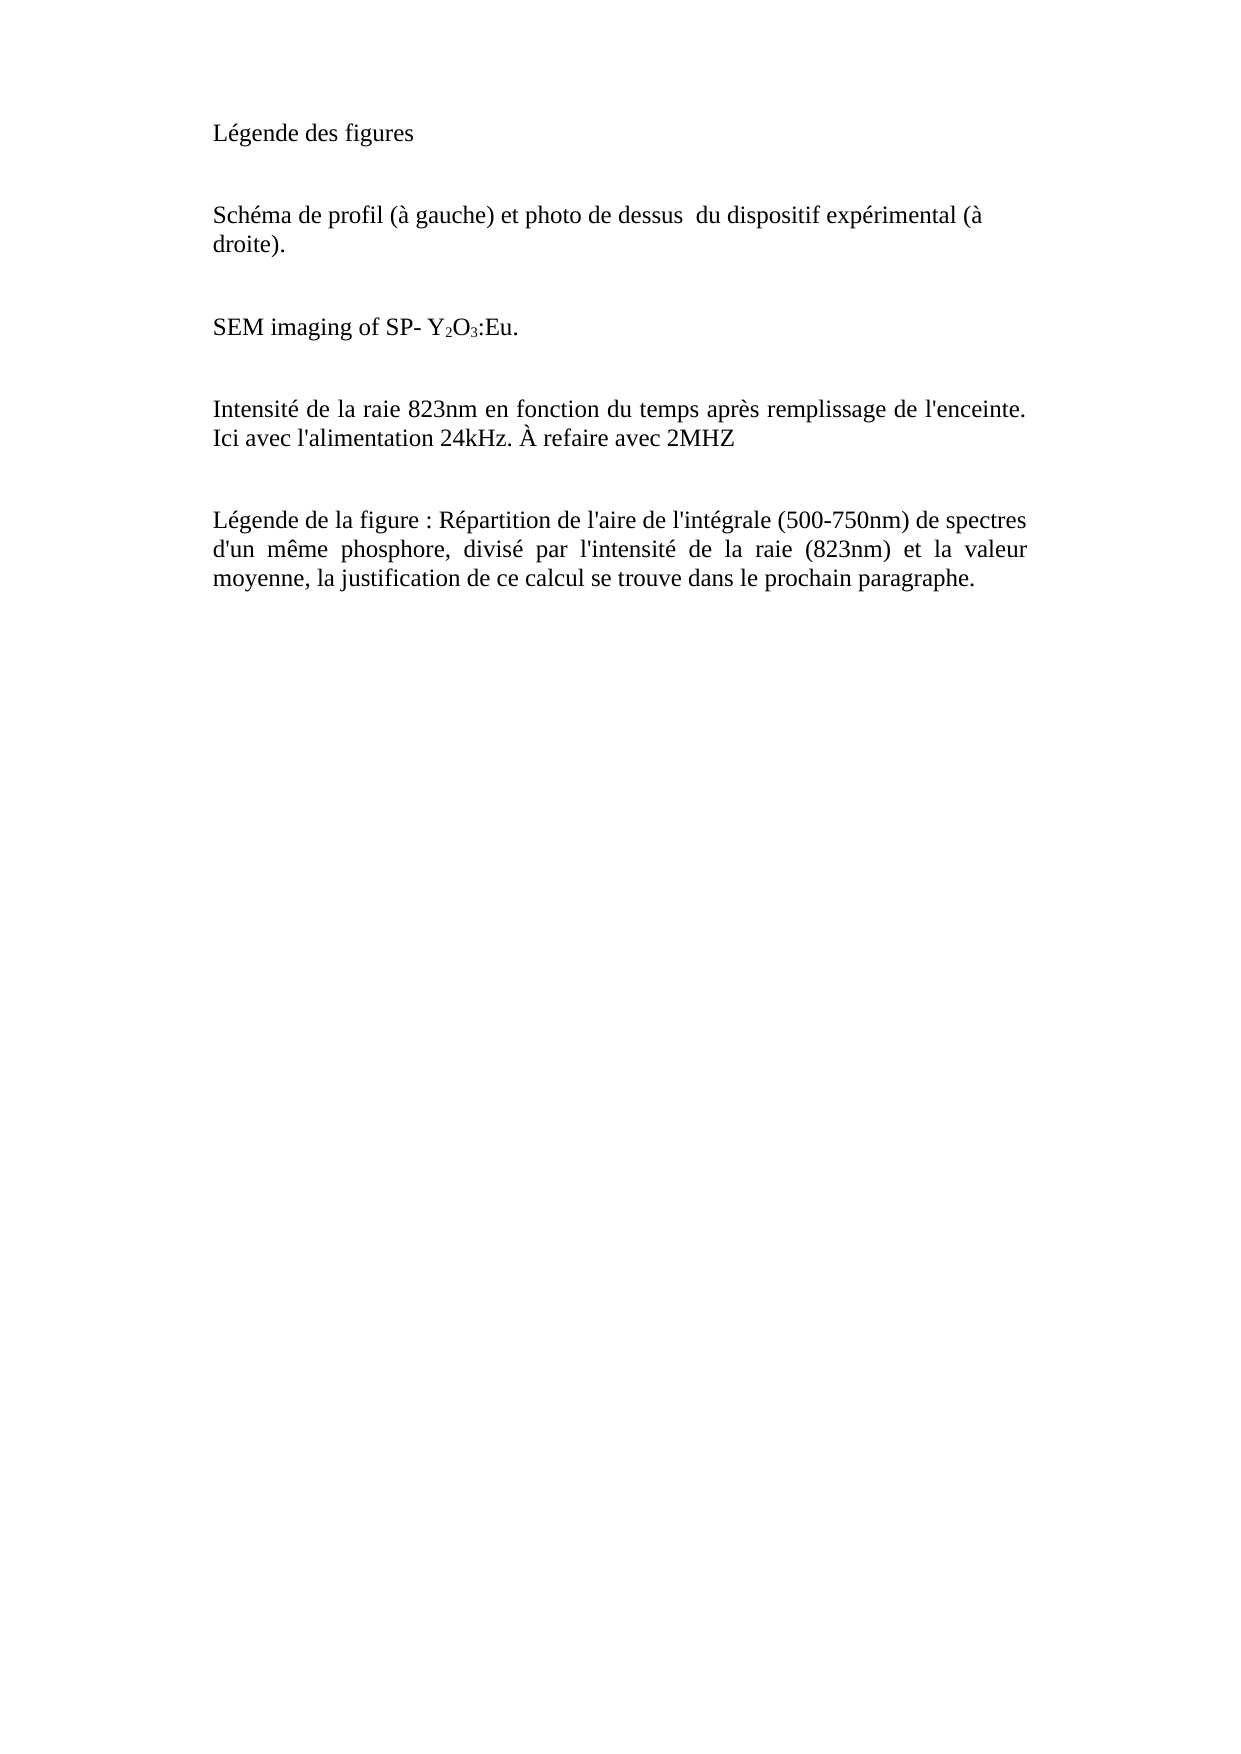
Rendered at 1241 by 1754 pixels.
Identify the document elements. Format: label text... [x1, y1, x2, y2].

text Légende de la figure : Répartition de l'aire de l'intégrale (500-750nm) de spectres d'un même phosphore, divisé par l'intensité de la raie (823nm) et la valeur moyenne, la justification de ce calcul se trouve dans le prochain paragraphe. [213, 506, 1028, 592]
text Intensité de la raie 823nm en fonction du temps après remplissage de l'enceinte. Ici avec l'alimentation 24kHz. À refaire avec 2MHZ [213, 394, 1028, 452]
text Schéma de profil (à gauche) et photo de dessus du dispositif expérimental (à droite). [213, 201, 1028, 258]
text Légende des figures [213, 118, 1028, 147]
text SEM imaging of SP- Y2O3:Eu. [213, 312, 1028, 341]
